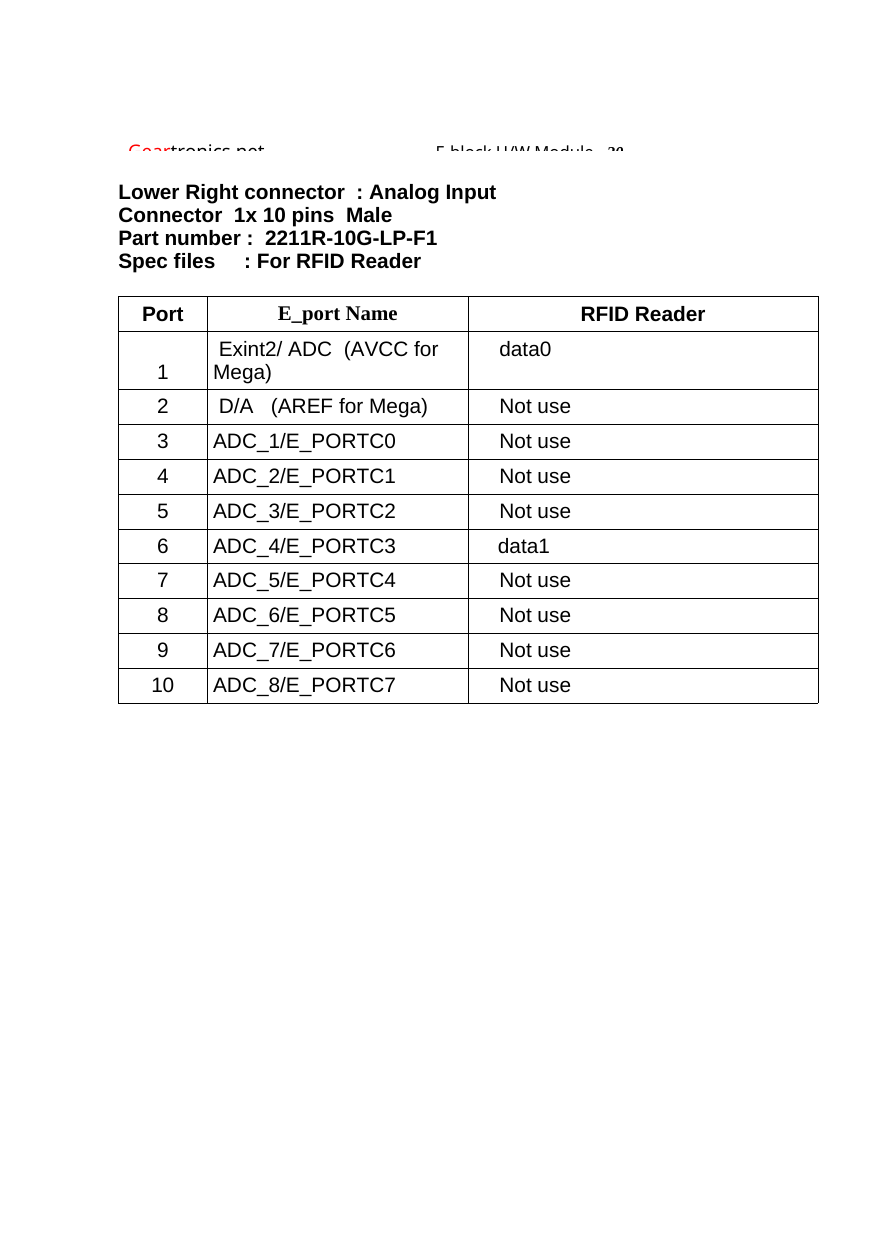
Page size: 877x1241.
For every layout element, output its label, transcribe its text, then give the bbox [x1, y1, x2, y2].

table_cell Not use [469, 599, 818, 633]
table_cell ADC_4/E_PORTC3 [208, 530, 468, 563]
table_cell 4 [119, 460, 207, 494]
text Connector 1x 10 pins Male [118, 203, 818, 227]
table_cell Exint2/ ADC (AVCC for Mega) [208, 332, 468, 389]
table_cell ADC_2/E_PORTC1 [208, 460, 468, 494]
table_cell 5 [119, 495, 207, 528]
table_cell Not use [469, 634, 818, 668]
table_cell 8 [119, 599, 207, 633]
table_cell 10 [119, 669, 207, 702]
table_cell Not use [469, 390, 818, 424]
table_cell Not use [469, 425, 818, 459]
text Part number : 2211R-10G-LP-F1 [118, 227, 818, 250]
table_header E_port Name [208, 297, 468, 331]
table_cell ADC_1/E_PORTC0 [208, 425, 468, 459]
table_header RFID Reader [469, 297, 818, 331]
text Spec files : For RFID Reader [118, 250, 818, 273]
table_cell 1 [119, 332, 207, 389]
table_cell data1 [469, 530, 818, 563]
table_cell 3 [119, 425, 207, 459]
table_cell 9 [119, 634, 207, 668]
table_cell data0 [469, 332, 818, 389]
table_cell ADC_6/E_PORTC5 [208, 599, 468, 633]
table_header Port [119, 297, 207, 331]
table_cell ADC_3/E_PORTC2 [208, 495, 468, 528]
table_cell Not use [469, 495, 818, 528]
table_cell Not use [469, 669, 818, 702]
text Lower Right connector : Analog Input [118, 180, 818, 203]
table_cell D/A (AREF for Mega) [208, 390, 468, 424]
table_cell 6 [119, 530, 207, 563]
table_cell ADC_5/E_PORTC4 [208, 564, 468, 598]
table_cell 2 [119, 390, 207, 424]
table_cell ADC_7/E_PORTC6 [208, 634, 468, 668]
table_cell 7 [119, 564, 207, 598]
table_cell Not use [469, 460, 818, 494]
table_cell ADC_8/E_PORTC7 [208, 669, 468, 702]
table_cell Not use [469, 564, 818, 598]
